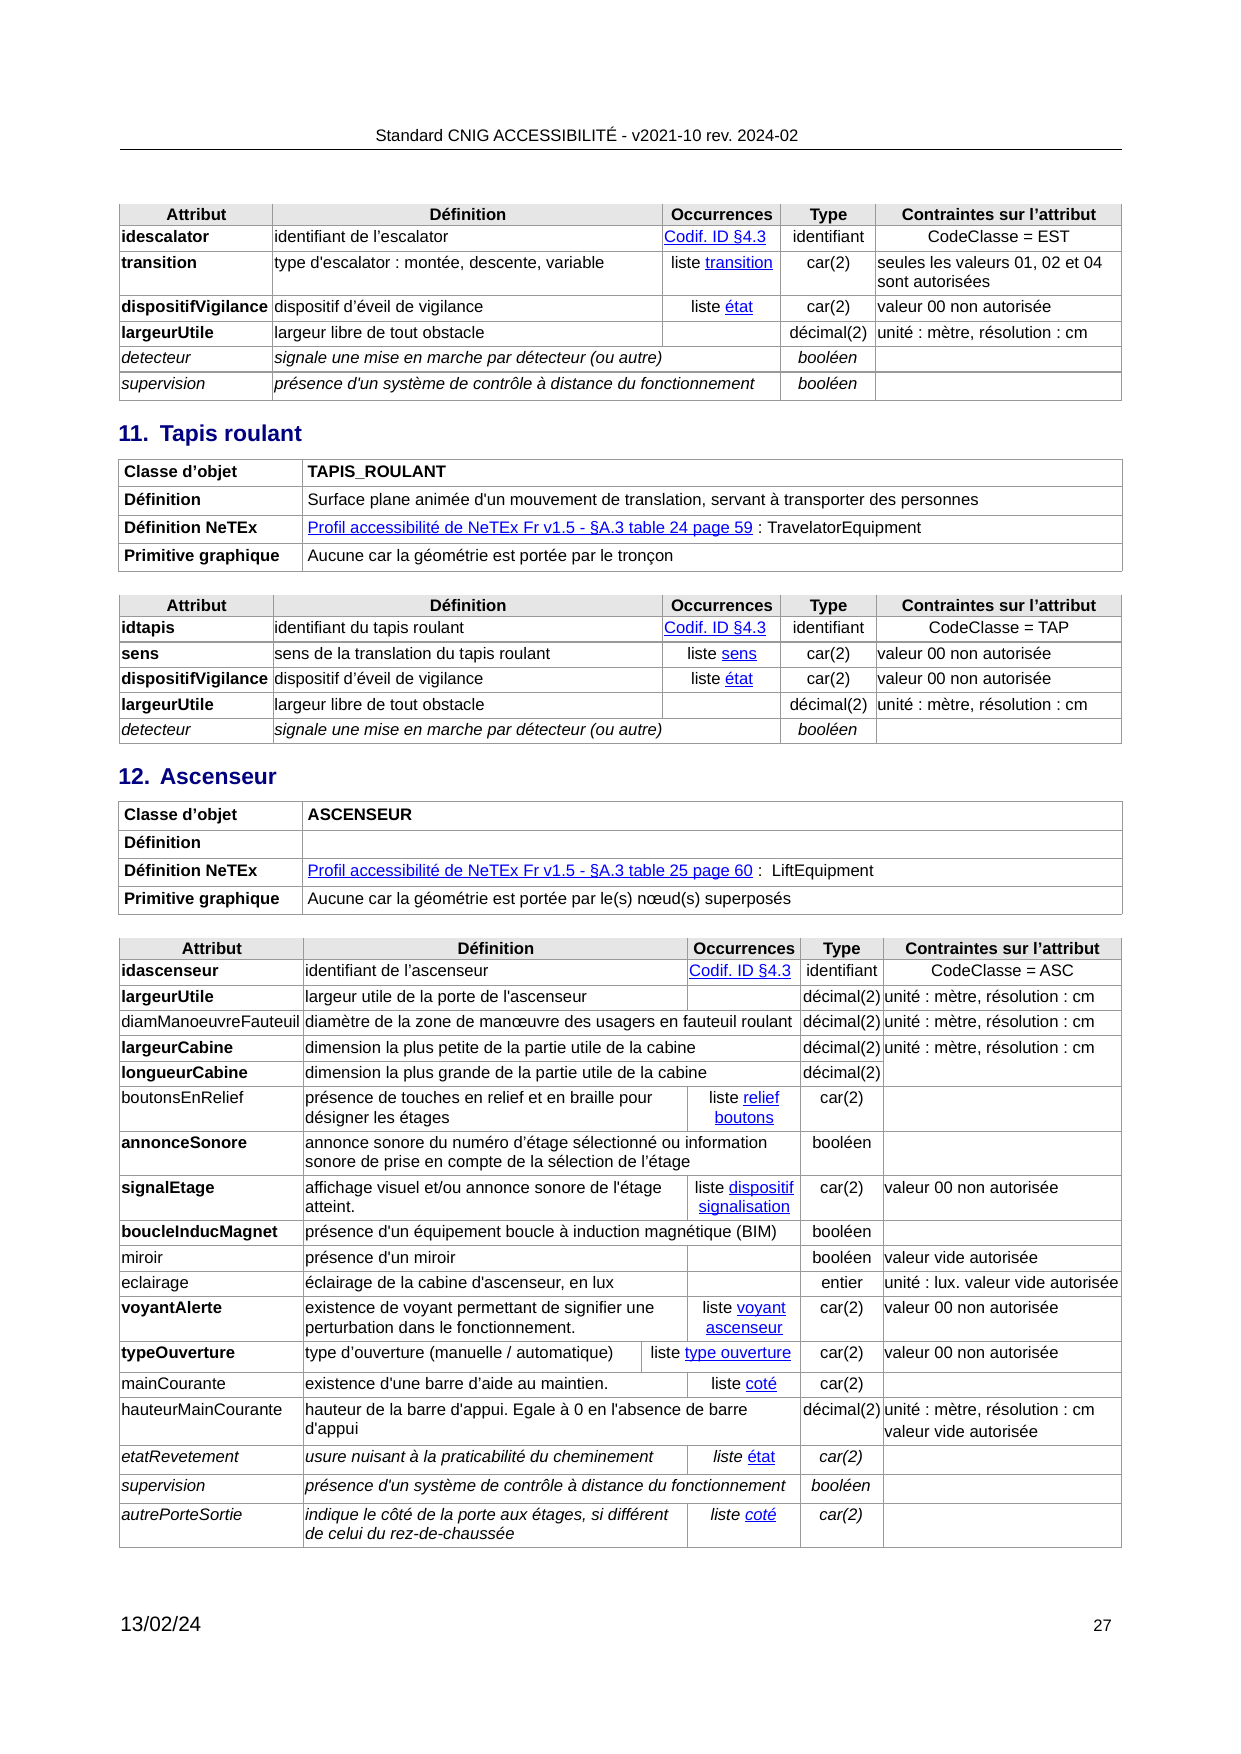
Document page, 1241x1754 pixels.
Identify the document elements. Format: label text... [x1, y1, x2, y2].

table_cell largeurUtile [120, 322, 272, 346]
table_cell diamManoeuvreFauteuil [120, 1011, 303, 1035]
table_cell valeur 00 non autorisée [876, 296, 1121, 321]
table_cell largeurUtile [120, 693, 273, 718]
table_cell [876, 373, 1121, 400]
table_cell dispositif d’éveil de vigilance [273, 296, 662, 321]
table_cell décimal(2) [781, 322, 875, 346]
table_cell [688, 986, 800, 1010]
table_cell etatRevetement [120, 1446, 303, 1474]
table_cell transition [120, 252, 272, 295]
table_cell seules les valeurs 01, 02 et 04 sont autorisées [876, 252, 1121, 295]
table_cell [663, 322, 780, 346]
table_cell autrePorteSortie [120, 1504, 303, 1547]
table_cell présence d'un miroir [304, 1246, 687, 1271]
table_cell boucleInducMagnet [120, 1221, 303, 1245]
table_cell usure nuisant à la praticabilité du cheminement [304, 1446, 687, 1474]
table_cell car(2) [801, 1446, 883, 1474]
table_cell hauteur de la barre d'appui. Egale à 0 en l'absence de barre d'appui [304, 1398, 800, 1445]
table_cell sens [120, 643, 273, 667]
table_cell Définition [119, 487, 302, 514]
table_cell [688, 1246, 800, 1271]
table_cell unité : mètre, résolution : cm [884, 1036, 1121, 1086]
table_cell booléen [801, 1132, 883, 1175]
table_cell largeurUtile [120, 986, 303, 1010]
table_cell Primitive graphique [119, 887, 302, 913]
table_cell Codif. ID §4.3 [663, 226, 780, 251]
table_cell signalEtage [120, 1176, 303, 1220]
table_cell car(2) [801, 1176, 883, 1220]
table_cell décimal(2) [801, 1011, 883, 1035]
table_cell [884, 1373, 1121, 1397]
table_cell supervision [120, 1475, 303, 1503]
table_cell identifiant [801, 960, 883, 984]
table_cell identifiant [781, 617, 876, 641]
table_cell miroir [120, 1246, 303, 1271]
table_header Attribut [120, 595, 273, 616]
table_cell supervision [120, 373, 272, 400]
table_cell eclairage [120, 1272, 303, 1296]
table_cell unité : mètre, résolution : cm [876, 322, 1121, 346]
table_cell unité : mètre, résolution : cm [884, 986, 1121, 1010]
table_header Classe d’objet [119, 802, 302, 829]
table_cell detecteur [120, 719, 273, 743]
table_cell entier [801, 1272, 883, 1296]
table_cell valeur 00 non autorisée [877, 668, 1121, 692]
subtitle Ascenseur [118, 763, 1122, 790]
table_cell signale une mise en marche par détecteur (ou autre) [274, 719, 780, 743]
table_cell [884, 1475, 1121, 1503]
table_cell Codif. ID §4.3 [663, 617, 780, 641]
table_cell indique le côté de la porte aux étages, si différent de celui du rez-de-chaussée [304, 1504, 687, 1547]
table_header Définition [273, 204, 662, 225]
table_cell liste relief boutons [688, 1087, 800, 1131]
table_cell liste état [663, 668, 780, 692]
table_cell largeur utile de la porte de l'ascenseur [304, 986, 687, 1010]
table_cell CodeClasse = ASC [884, 960, 1121, 984]
table_cell CodeClasse = TAP [877, 617, 1121, 641]
table_header Contraintes sur l’attribut [877, 595, 1121, 616]
table_cell unité : mètre, résolution : cm [877, 693, 1121, 718]
table_header Attribut [120, 204, 272, 225]
table_cell booléen [801, 1246, 883, 1271]
table_cell valeur 00 non autorisée [884, 1297, 1121, 1341]
table_cell [303, 831, 1122, 857]
table_cell Définition [119, 831, 302, 857]
table_cell booléen [801, 1475, 883, 1503]
subtitle Tapis roulant [118, 420, 1122, 447]
table_cell Définition NeTEx [119, 516, 302, 542]
table_cell [884, 1504, 1121, 1547]
table_cell longueurCabine [120, 1062, 303, 1086]
table_cell booléen [801, 1221, 883, 1245]
table_cell liste coté [688, 1373, 800, 1397]
table_cell présence de touches en relief et en braille pour désigner les étages [304, 1087, 687, 1131]
table_cell mainCourante [120, 1373, 303, 1397]
table_cell [688, 1272, 800, 1296]
table_cell car(2) [781, 252, 875, 295]
table_cell [884, 1446, 1121, 1474]
table_cell Profil accessibilité de NeTEx Fr v1.5 - §A.3 table 25 page 60 : LiftEquipment [303, 859, 1122, 886]
table_header Classe d’objet [119, 460, 302, 486]
table_header Contraintes sur l’attribut [884, 938, 1121, 959]
table_cell dispositifVigilance [120, 668, 273, 692]
table_cell [877, 719, 1121, 743]
table_cell liste dispositif signalisation [688, 1176, 800, 1220]
table_cell typeOuverture [120, 1342, 303, 1372]
table_cell Définition NeTEx [119, 859, 302, 886]
table_cell liste voyant ascenseur [688, 1297, 800, 1341]
table_cell largeur libre de tout obstacle [273, 322, 662, 346]
table_cell [663, 693, 780, 718]
table_cell Codif. ID §4.3 [688, 960, 800, 984]
table_header Type [781, 204, 875, 225]
table_cell car(2) [801, 1087, 883, 1131]
table_cell car(2) [801, 1342, 883, 1372]
table_cell car(2) [801, 1297, 883, 1341]
table_cell boutonsEnRelief [120, 1087, 303, 1131]
table_cell [884, 1132, 1121, 1175]
table_cell présence d'un système de contrôle à distance du fonctionnement [273, 373, 780, 400]
table_cell voyantAlerte [120, 1297, 303, 1341]
table_cell décimal(2) [801, 1036, 883, 1061]
table_cell dimension la plus petite de la partie utile de la cabine [304, 1036, 800, 1061]
table_cell valeur 00 non autorisée [884, 1342, 1121, 1372]
table_cell existence d'une barre d’aide au maintien. [304, 1373, 687, 1397]
table_cell éclairage de la cabine d'ascenseur, en lux [304, 1272, 687, 1296]
table_cell type d'escalator : montée, descente, variable [273, 252, 662, 295]
table_cell décimal(2) [801, 1062, 883, 1086]
table_cell décimal(2) [781, 693, 876, 718]
table_cell dimension la plus grande de la partie utile de la cabine [304, 1062, 800, 1086]
table_cell Primitive graphique [119, 544, 302, 571]
table_cell liste transition [663, 252, 780, 295]
table_cell unité : mètre, résolution : cm valeur vide autorisée [884, 1398, 1121, 1445]
table_cell car(2) [781, 296, 875, 321]
table_cell diamètre de la zone de manœuvre des usagers en fauteuil roulant [304, 1011, 800, 1035]
table_cell sens de la translation du tapis roulant [274, 643, 662, 667]
table_cell liste sens [663, 643, 780, 667]
table_cell présence d'un système de contrôle à distance du fonctionnement [304, 1475, 800, 1503]
table_cell annonceSonore [120, 1132, 303, 1175]
table_header Occurrences [663, 595, 780, 616]
table_cell décimal(2) [801, 986, 883, 1010]
table_cell car(2) [781, 643, 876, 667]
table_cell unité : mètre, résolution : cm [884, 1011, 1121, 1035]
table_cell unité : lux. valeur vide autorisée [884, 1272, 1121, 1296]
table_cell CodeClasse = EST [876, 226, 1121, 251]
table_header Attribut [120, 938, 303, 959]
table_cell car(2) [801, 1504, 883, 1547]
table_header Occurrences [663, 204, 780, 225]
table_cell valeur 00 non autorisée [877, 643, 1121, 667]
table_cell Profil accessibilité de NeTEx Fr v1.5 - §A.3 table 24 page 59 : TravelatorEquipment [303, 516, 1122, 542]
table_cell Surface plane animée d'un mouvement de translation, servant à transporter des personnes [303, 487, 1122, 514]
table_cell idascenseur [120, 960, 303, 984]
table_cell signale une mise en marche par détecteur (ou autre) [273, 347, 780, 371]
table_cell liste coté [688, 1504, 800, 1547]
table_cell type d’ouverture (manuelle / automatique) [304, 1342, 641, 1372]
table_cell largeur libre de tout obstacle [274, 693, 662, 718]
table_cell présence d'un équipement boucle à induction magnétique (BIM) [304, 1221, 800, 1245]
table_cell idtapis [120, 617, 273, 641]
table_cell [884, 1221, 1121, 1245]
table_cell valeur 00 non autorisée [884, 1176, 1121, 1220]
table_header Occurrences [688, 938, 800, 959]
table_cell car(2) [781, 668, 876, 692]
table_cell hauteurMainCourante [120, 1398, 303, 1445]
table_header Type [801, 938, 883, 959]
table_cell liste type ouverture [642, 1342, 800, 1372]
table_cell existence de voyant permettant de signifier une perturbation dans le fonctionnement. [304, 1297, 687, 1341]
table_cell booléen [781, 373, 875, 400]
table_cell largeurCabine [120, 1036, 303, 1061]
table_cell décimal(2) [801, 1398, 883, 1445]
table_cell dispositif d’éveil de vigilance [274, 668, 662, 692]
table_header Contraintes sur l’attribut [876, 204, 1121, 225]
table_cell annonce sonore du numéro d’étage sélectionné ou information sonore de prise en compte de la sélection de l’étage [304, 1132, 800, 1175]
table_cell idescalator [120, 226, 272, 251]
table_cell affichage visuel et/ou annonce sonore de l'étage atteint. [304, 1176, 687, 1220]
table_cell identifiant de l’ascenseur [304, 960, 687, 984]
table_header Type [781, 595, 876, 616]
table_cell dispositifVigilance [120, 296, 272, 321]
table_cell identifiant du tapis roulant [274, 617, 662, 641]
table_header ASCENSEUR [303, 802, 1122, 829]
table_cell valeur vide autorisée [884, 1246, 1121, 1271]
table_cell identifiant [781, 226, 875, 251]
table_cell liste état [688, 1446, 800, 1474]
table_cell car(2) [801, 1373, 883, 1397]
table_cell detecteur [120, 347, 272, 371]
table_cell liste état [663, 296, 780, 321]
table_cell identifiant de l’escalator [273, 226, 662, 251]
table_cell booléen [781, 347, 875, 371]
table_header Définition [274, 595, 662, 616]
table_header Définition [304, 938, 687, 959]
table_cell [884, 1087, 1121, 1131]
table_cell [876, 347, 1121, 371]
table_cell Aucune car la géométrie est portée par le tronçon [303, 544, 1122, 571]
table_header TAPIS_ROULANT [303, 460, 1122, 486]
table_cell booléen [781, 719, 876, 743]
table_cell Aucune car la géométrie est portée par le(s) nœud(s) superposés [303, 887, 1122, 913]
